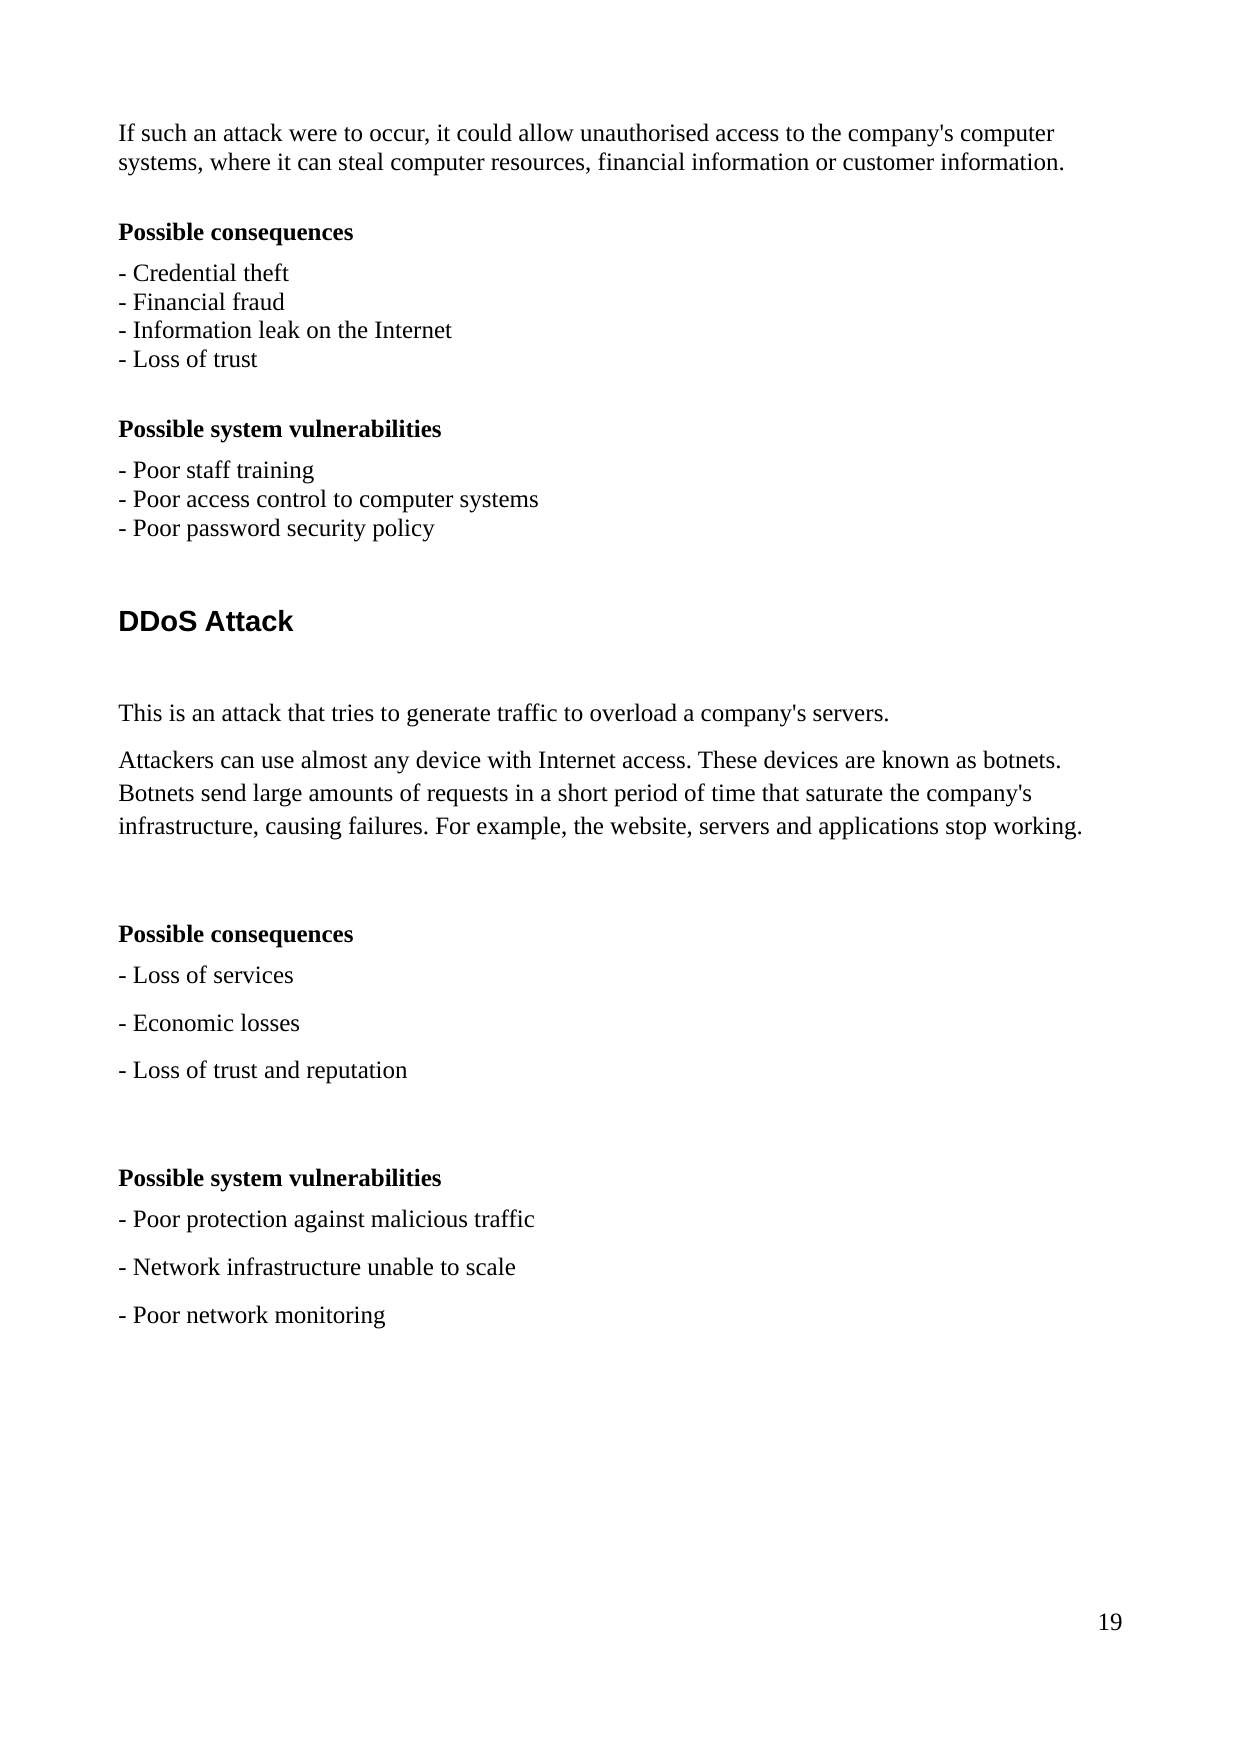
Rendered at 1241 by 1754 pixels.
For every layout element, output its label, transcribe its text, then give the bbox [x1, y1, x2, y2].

subtitle Possible consequences [118, 919, 1122, 948]
text Attackers can use almost any device with Internet access. These devices are known as botnets. Botnets send large amounts of requests in a short period of time that saturate the company's infrastructure, causing failures. For example, the website, servers and applications stop working. [118, 745, 1122, 840]
text This is an attack that tries to generate traffic to overload a company's servers. [118, 698, 1122, 726]
text - Loss of services [118, 960, 1122, 989]
text - Loss of trust [118, 344, 1122, 373]
subtitle DDoS Attack [118, 604, 1122, 638]
subtitle Possible system vulnerabilities [118, 1163, 1122, 1192]
text - Credential theft [118, 258, 1122, 287]
text - Economic losses [118, 1008, 1122, 1037]
text - Poor staff training [118, 456, 1122, 484]
text - Information leak on the Internet [118, 316, 1122, 344]
text - Loss of trust and reputation [118, 1056, 1122, 1084]
text - Poor network monitoring [118, 1300, 1122, 1328]
subtitle Possible system vulnerabilities [118, 414, 1122, 443]
text - Financial fraud [118, 287, 1122, 316]
text If such an attack were to occur, it could allow unauthorised access to the company's computer systems, where it can steal computer resources, financial information or customer information. [118, 118, 1122, 176]
text - Poor password security policy [118, 513, 1122, 542]
text - Poor access control to computer systems [118, 484, 1122, 513]
subtitle Possible consequences [118, 217, 1122, 246]
text - Poor protection against malicious traffic [118, 1204, 1122, 1233]
text - Network infrastructure unable to scale [118, 1252, 1122, 1281]
